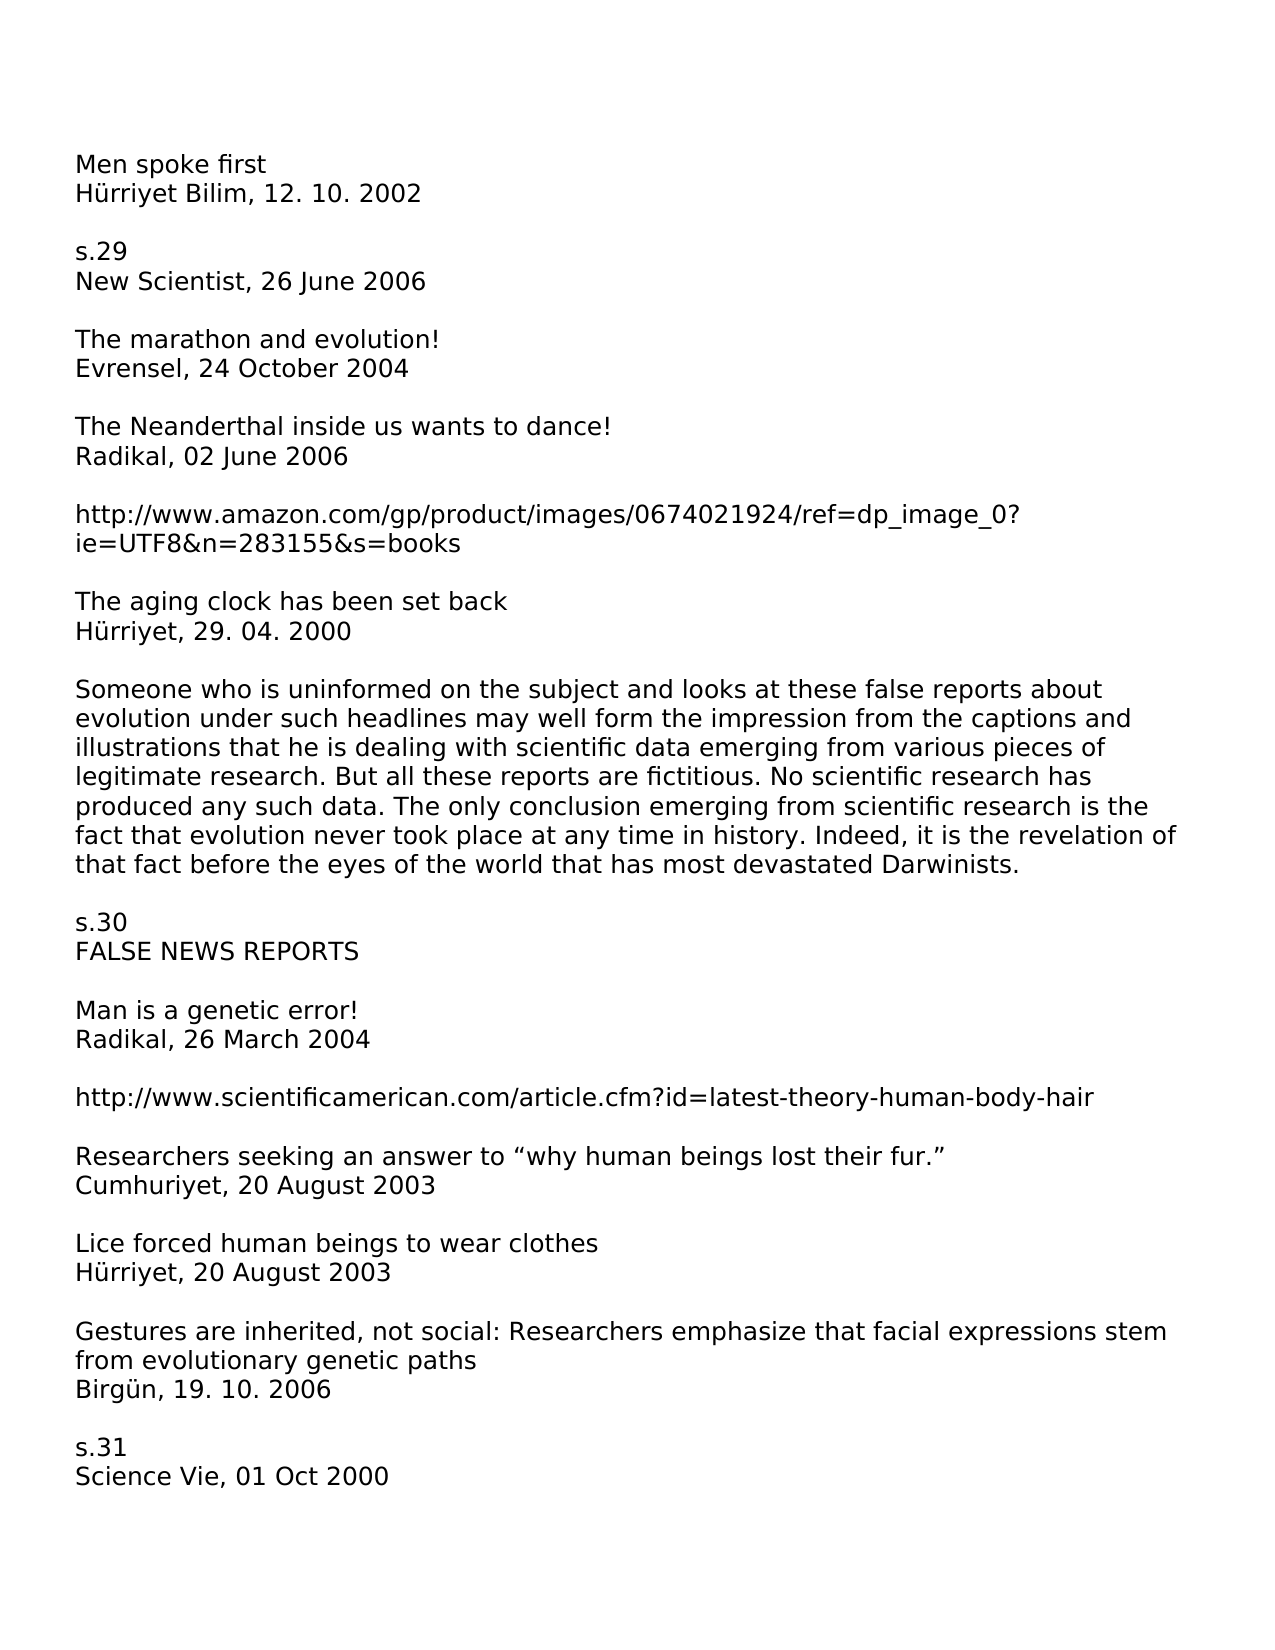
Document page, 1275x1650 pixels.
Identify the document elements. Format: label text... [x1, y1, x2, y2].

text Hürriyet, 29. 04. 2000 [75, 617, 1200, 646]
text http://www.scientificamerican.com/article.cfm?id=latest-theory-human-body-hair [75, 1083, 1200, 1112]
text Men spoke first [75, 150, 1200, 179]
text Radikal, 02 June 2006 [75, 442, 1200, 471]
text FALSE NEWS REPORTS [75, 937, 1200, 967]
text Cumhuriyet, 20 August 2003 [75, 1171, 1200, 1200]
text New Scientist, 26 June 2006 [75, 267, 1200, 296]
text Birgün, 19. 10. 2006 [75, 1375, 1200, 1404]
text Evrensel, 24 October 2004 [75, 354, 1200, 383]
text Lice forced human beings to wear clothes [75, 1229, 1200, 1258]
text Man is a genetic error! [75, 996, 1200, 1025]
text Someone who is uninformed on the subject and looks at these false reports about evolution under such headlines may well form the impression from the captions and illustrations that he is dealing with scientific data emerging from various pieces of legitimate research. But all these reports are fictitious. No scientific research has produced any such data. The only conclusion emerging from scientific research is the fact that evolution never took place at any time in history. Indeed, it is the revelation of that fact before the eyes of the world that has most devastated Darwinists. [75, 675, 1200, 879]
text The aging clock has been set back [75, 587, 1200, 617]
text Hürriyet, 20 August 2003 [75, 1258, 1200, 1287]
text s.30 [75, 908, 1200, 937]
text Radikal, 26 March 2004 [75, 1025, 1200, 1054]
text The marathon and evolution! [75, 325, 1200, 354]
text The Neanderthal inside us wants to dance! [75, 412, 1200, 442]
text Hürriyet Bilim, 12. 10. 2002 [75, 179, 1200, 208]
text Researchers seeking an answer to “why human beings lost their fur.” [75, 1142, 1200, 1171]
text Science Vie, 01 Oct 2000 [75, 1462, 1200, 1492]
text s.29 [75, 237, 1200, 267]
text s.31 [75, 1433, 1200, 1462]
text http://www.amazon.com/gp/product/images/0674021924/ref=dp_image_0?ie=UTF8&n=283155&s=books [75, 500, 1200, 558]
text Gestures are inherited, not social: Researchers emphasize that facial expressions stem from evolutionary genetic paths [75, 1317, 1200, 1375]
